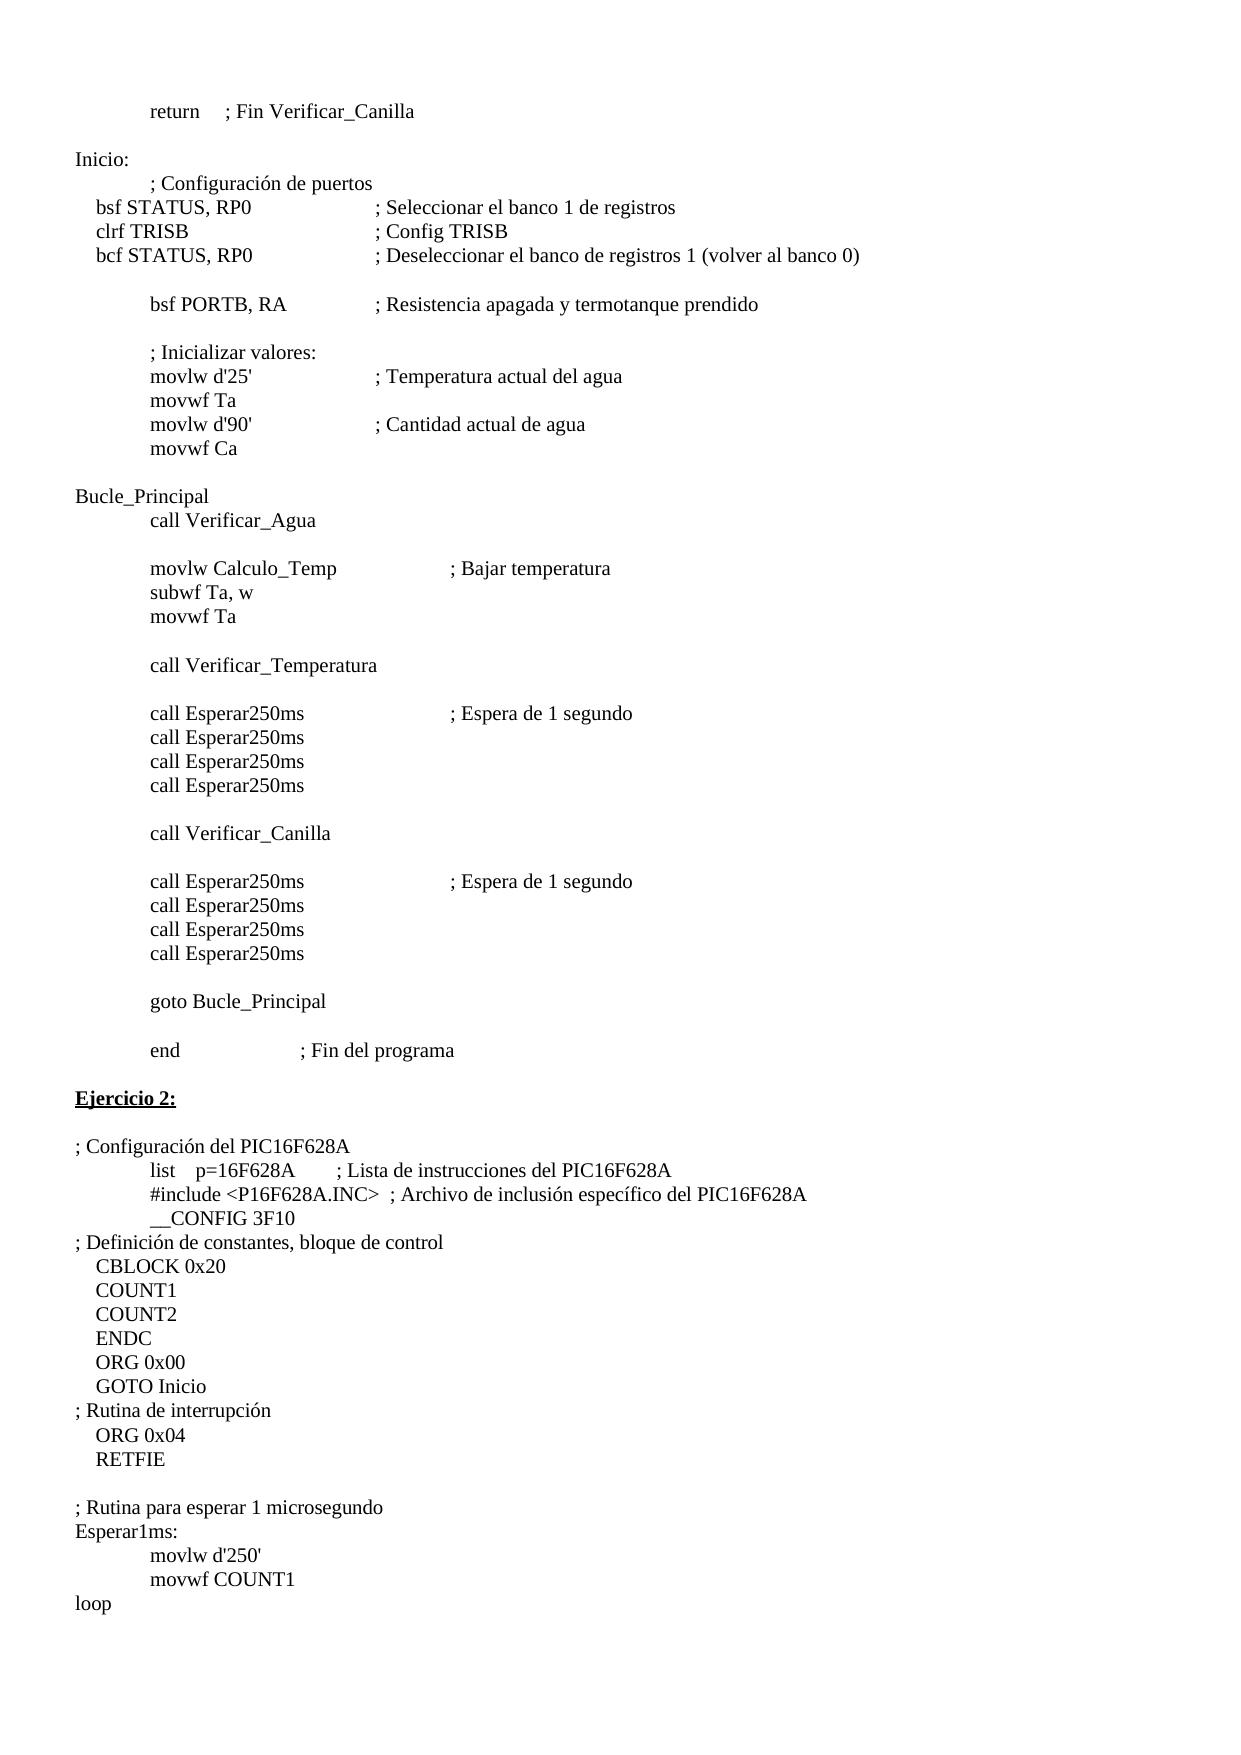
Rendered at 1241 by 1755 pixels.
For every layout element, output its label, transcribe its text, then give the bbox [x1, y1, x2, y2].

text bcf STATUS, RP0 ; Deseleccionar el banco de registros 1 (volver al banco 0) [75, 243, 1166, 267]
text ; Rutina para esperar 1 microsegundo [75, 1495, 1166, 1519]
text return ; Fin Verificar_Canilla [75, 99, 1166, 123]
text call Verificar_Canilla [75, 821, 1166, 845]
text loop [75, 1591, 1166, 1615]
text #include <P16F628A.INC> ; Archivo de inclusión específico del PIC16F628A [75, 1182, 1166, 1206]
text Inicio: [75, 147, 1166, 171]
text movlw Calculo_Temp ; Bajar temperatura [75, 556, 1166, 580]
text ORG 0x00 [75, 1350, 1166, 1374]
text ENDC [75, 1326, 1166, 1350]
text list p=16F628A ; Lista de instrucciones del PIC16F628A [75, 1158, 1166, 1182]
text ORG 0x04 [75, 1422, 1166, 1447]
text movwf COUNT1 [75, 1567, 1166, 1591]
text COUNT2 [75, 1302, 1166, 1326]
text call Esperar250ms [75, 749, 1166, 773]
text call Esperar250ms [75, 941, 1166, 965]
text call Esperar250ms [75, 893, 1166, 917]
text end ; Fin del programa [75, 1037, 1166, 1062]
text Bucle_Principal [75, 484, 1166, 508]
text CBLOCK 0x20 [75, 1254, 1166, 1278]
text subwf Ta, w [75, 580, 1166, 604]
text call Esperar250ms [75, 725, 1166, 749]
text call Esperar250ms ; Espera de 1 segundo [75, 869, 1166, 893]
text movlw d'25' ; Temperatura actual del agua [75, 364, 1166, 388]
text ; Rutina de interrupción [75, 1398, 1166, 1422]
text movlw d'250' [75, 1543, 1166, 1567]
text clrf TRISB ; Config TRISB [75, 219, 1166, 243]
text movwf Ta [75, 604, 1166, 628]
text ; Configuración de puertos [75, 171, 1166, 195]
text RETFIE [75, 1447, 1166, 1471]
text call Esperar250ms [75, 773, 1166, 797]
text goto Bucle_Principal [75, 989, 1166, 1013]
text movlw d'90' ; Cantidad actual de agua [75, 412, 1166, 436]
text bsf PORTB, RA ; Resistencia apagada y termotanque prendido [75, 292, 1166, 316]
text COUNT1 [75, 1278, 1166, 1302]
text call Esperar250ms [75, 917, 1166, 941]
text movwf Ca [75, 436, 1166, 460]
text call Verificar_Agua [75, 508, 1166, 532]
text ; Definición de constantes, bloque de control [75, 1230, 1166, 1254]
text call Esperar250ms ; Espera de 1 segundo [75, 701, 1166, 725]
text ; Inicializar valores: [75, 340, 1166, 364]
text movwf Ta [75, 388, 1166, 412]
text bsf STATUS, RP0 ; Seleccionar el banco 1 de registros [75, 195, 1166, 219]
text __CONFIG 3F10 [75, 1206, 1166, 1230]
text call Verificar_Temperatura [75, 652, 1166, 677]
text ; Configuración del PIC16F628A [75, 1134, 1166, 1158]
text GOTO Inicio [75, 1374, 1166, 1398]
text Ejercicio 2: [75, 1086, 1166, 1110]
text Esperar1ms: [75, 1519, 1166, 1543]
